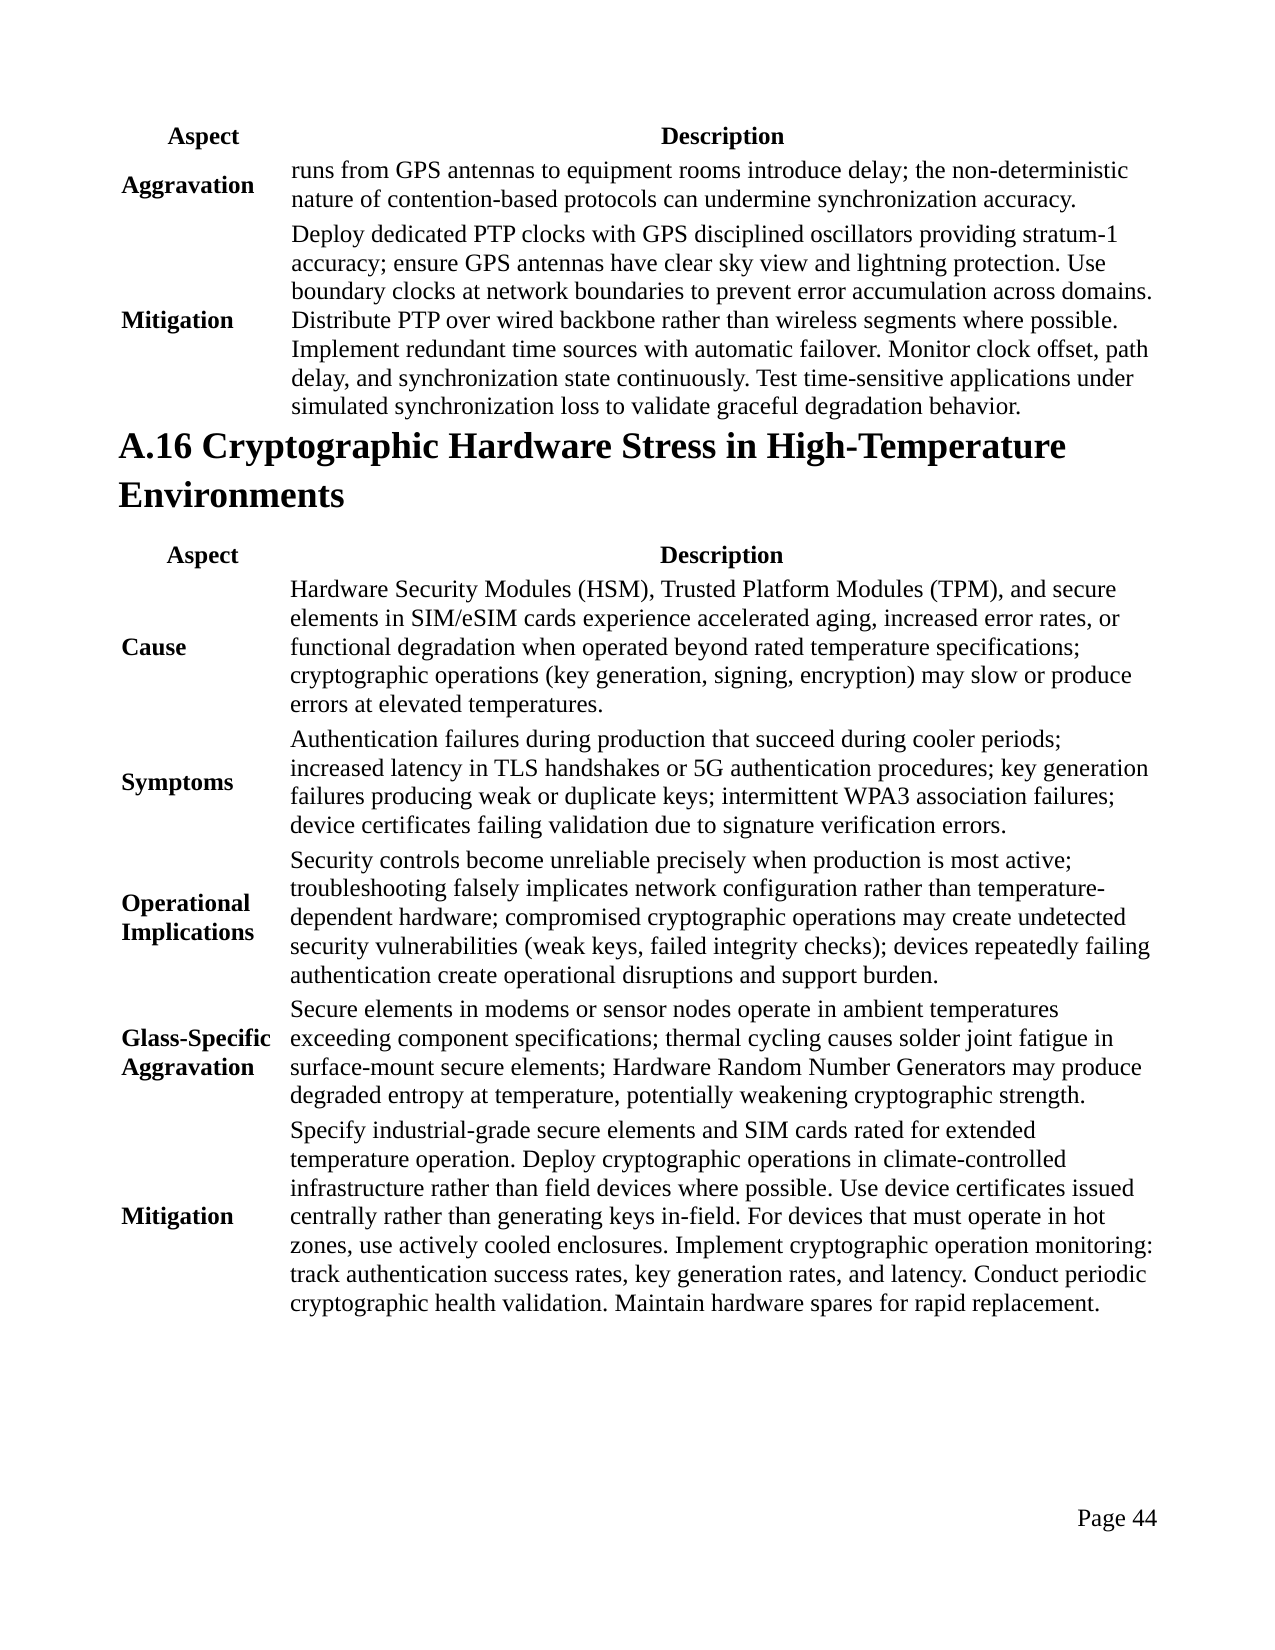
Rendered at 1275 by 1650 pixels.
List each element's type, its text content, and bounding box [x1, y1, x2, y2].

table_cell Hardware Security Modules (HSM), Trusted Platform Modules (TPM), and secure elements in SIM/eSIM cards experience accelerated aging, increased error rates, or functional degradation when operated beyond rated temperature specifications; cryptographic operations (key generation, signing, encryption) may slow or produce errors at elevated temperatures. [287, 571, 1157, 721]
table_cell Cause [118, 571, 287, 721]
table_header Aspect [118, 537, 287, 571]
subtitle A.16 Cryptographic Hardware Stress in High-Temperature Environments [118, 423, 1157, 516]
table_header Description [288, 118, 1157, 153]
table_cell Operational Implications [118, 842, 287, 991]
table_cell Aggravation [118, 153, 288, 216]
table_cell Glass-Specific Aggravation [118, 991, 287, 1112]
table_cell Symptoms [118, 721, 287, 842]
table_cell Mitigation [118, 216, 288, 423]
table_cell Specify industrial-grade secure elements and SIM cards rated for extended temperature operation. Deploy cryptographic operations in climate-controlled infrastructure rather than field devices where possible. Use device certificates issued centrally rather than generating keys in-field. For devices that must operate in hot zones, use actively cooled enclosures. Implement cryptographic operation monitoring: track authentication success rates, key generation rates, and latency. Conduct periodic cryptographic health validation. Maintain hardware spares for rapid replacement. [287, 1112, 1157, 1319]
table_cell Deploy dedicated PTP clocks with GPS disciplined oscillators providing stratum-1 accuracy; ensure GPS antennas have clear sky view and lightning protection. Use boundary clocks at network boundaries to prevent error accumulation across domains. Distribute PTP over wired backbone rather than wireless segments where possible. Implement redundant time sources with automatic failover. Monitor clock offset, path delay, and synchronization state continuously. Test time-sensitive applications under simulated synchronization loss to validate graceful degradation behavior. [288, 216, 1157, 423]
table_cell Mitigation [118, 1112, 287, 1319]
table_header Description [287, 537, 1157, 571]
table_cell Authentication failures during production that succeed during cooler periods; increased latency in TLS handshakes or 5G authentication procedures; key generation failures producing weak or duplicate keys; intermittent WPA3 association failures; device certificates failing validation due to signature verification errors. [287, 721, 1157, 842]
table_header Aspect [118, 118, 288, 153]
table_cell runs from GPS antennas to equipment rooms introduce delay; the non-deterministic nature of contention-based protocols can undermine synchronization accuracy. [288, 153, 1157, 216]
table_cell Security controls become unreliable precisely when production is most active; troubleshooting falsely implicates network configuration rather than temperature-dependent hardware; compromised cryptographic operations may create undetected security vulnerabilities (weak keys, failed integrity checks); devices repeatedly failing authentication create operational disruptions and support burden. [287, 842, 1157, 991]
table_cell Secure elements in modems or sensor nodes operate in ambient temperatures exceeding component specifications; thermal cycling causes solder joint fatigue in surface-mount secure elements; Hardware Random Number Generators may produce degraded entropy at temperature, potentially weakening cryptographic strength. [287, 991, 1157, 1112]
